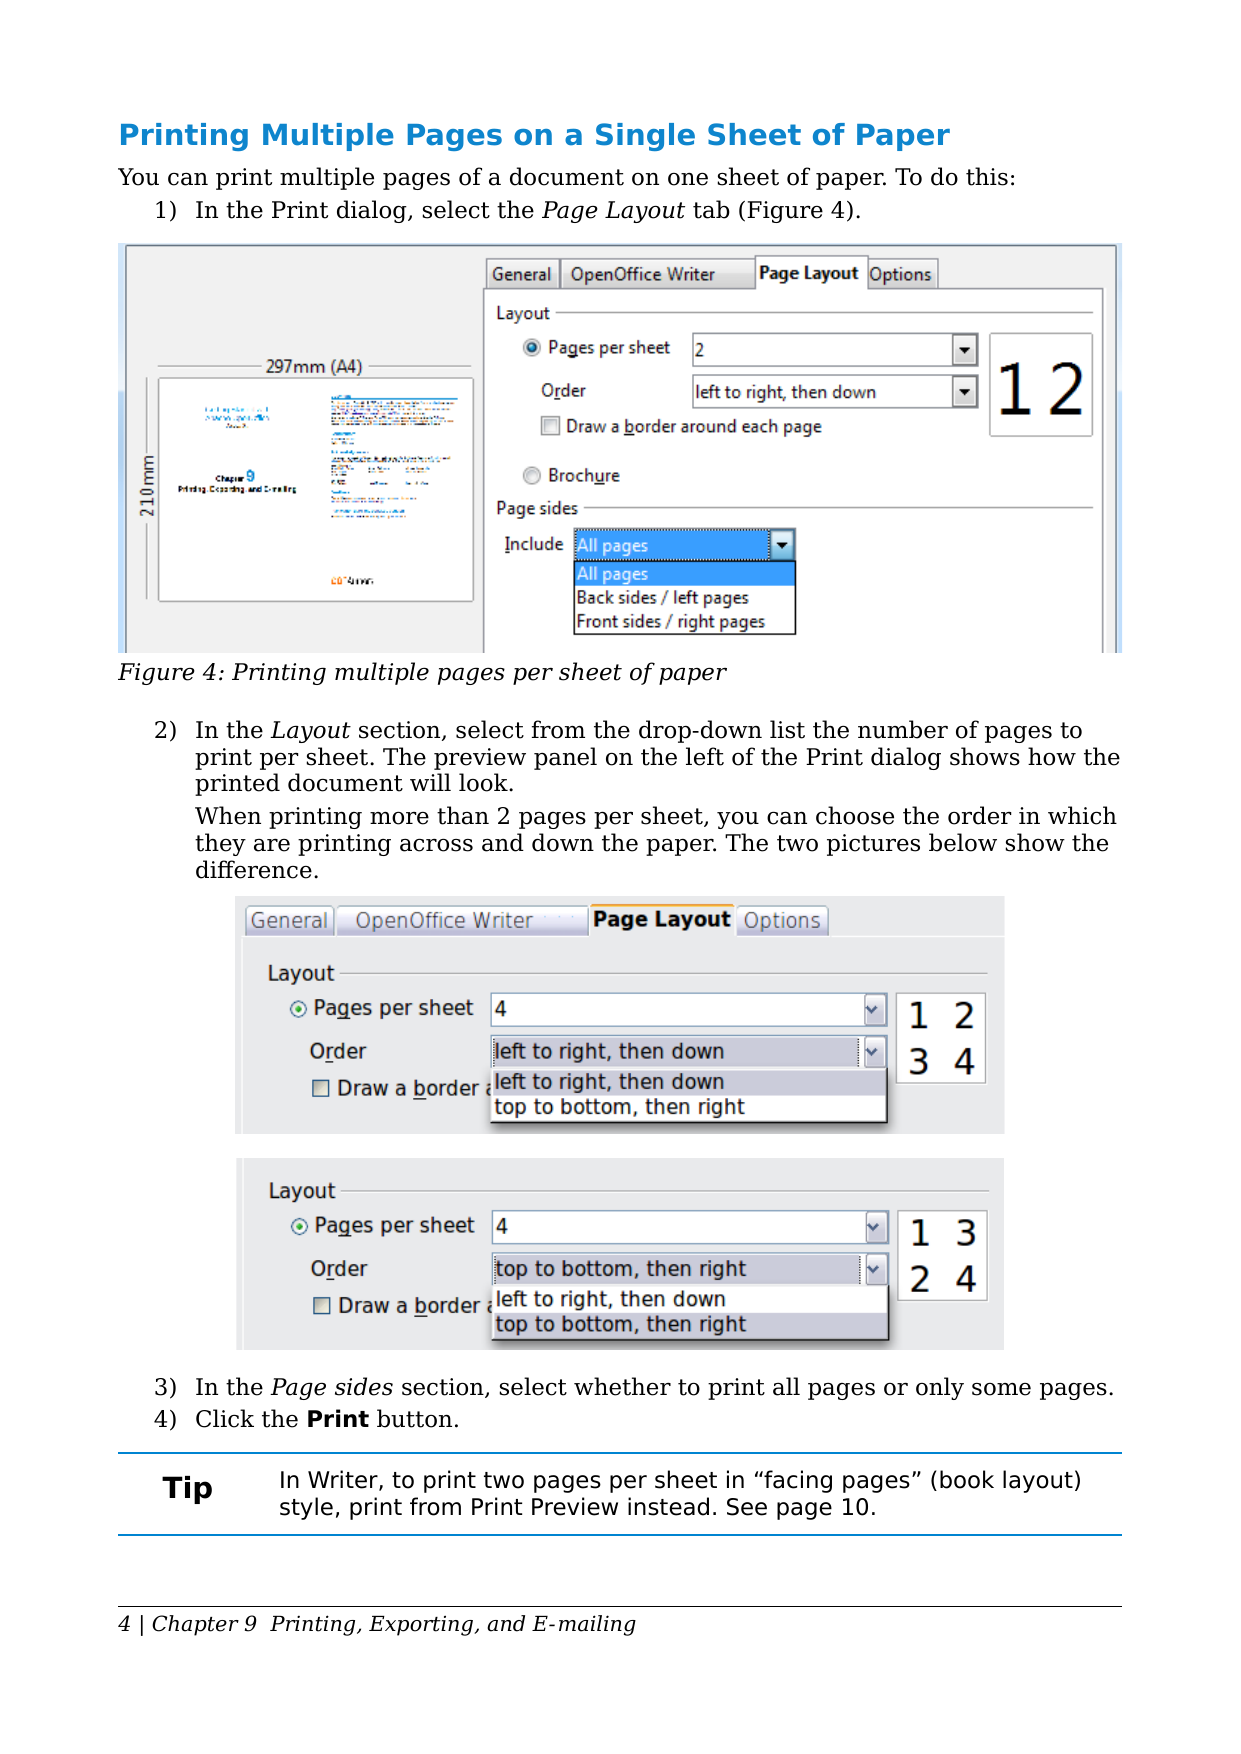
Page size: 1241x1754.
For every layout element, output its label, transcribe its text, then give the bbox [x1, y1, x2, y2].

picture [235, 896, 1005, 1134]
list In the Layout section, select from the drop-down list the number of pages to print per sheet. The preview panel on the left of the Print dialog shows how the printed document will look. [177, 717, 1122, 797]
list When printing more than 2 pages per sheet, you can choose the order in which they are printing across and down the paper. The two pictures below show the difference. [195, 803, 1122, 883]
subtitle Printing Multiple Pages on a Single Sheet of Paper [118, 118, 1122, 152]
text Figure 4: Printing multiple pages per sheet of paper [118, 659, 1122, 685]
picture [118, 243, 1123, 653]
list Click the Print button. [177, 1407, 1122, 1433]
table_header In Writer, to print two pages per sheet in “facing pages” (book layout) style, print from Print Preview instead. See page 10. [258, 1454, 1122, 1534]
list In the Print dialog, select the Page Layout tab (Figure 4). [177, 198, 1122, 224]
list In the Page sides section, select whether to print all pages or only some pages. [177, 1374, 1122, 1400]
table_header Tip [118, 1454, 257, 1534]
list You can print multiple pages of a document on one sheet of paper. To do this: [118, 164, 1122, 191]
picture [236, 1158, 1004, 1350]
